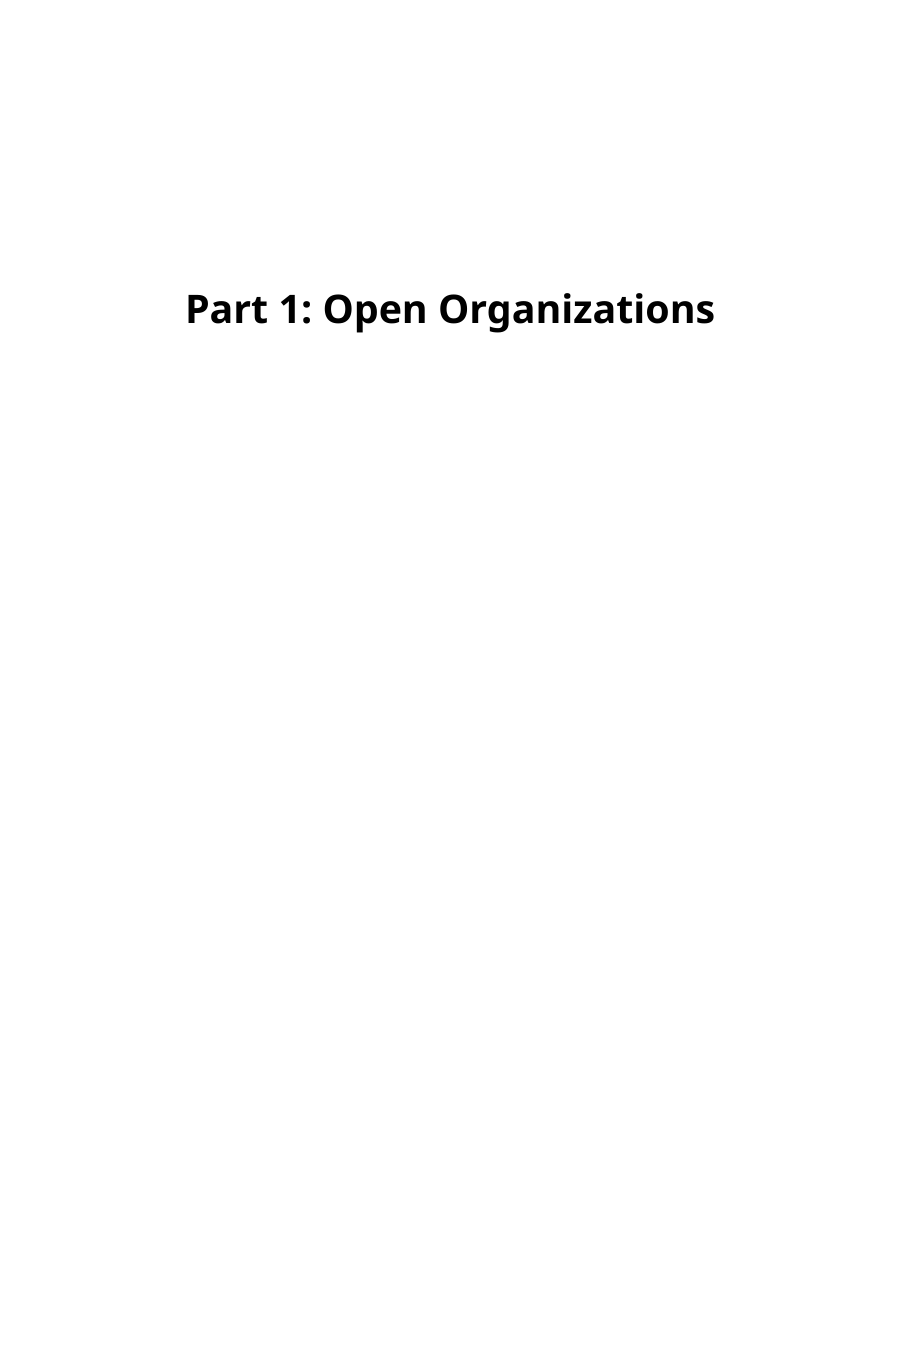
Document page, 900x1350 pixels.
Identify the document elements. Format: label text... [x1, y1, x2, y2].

subtitle Part 1: Open Organizations [127, 287, 772, 333]
